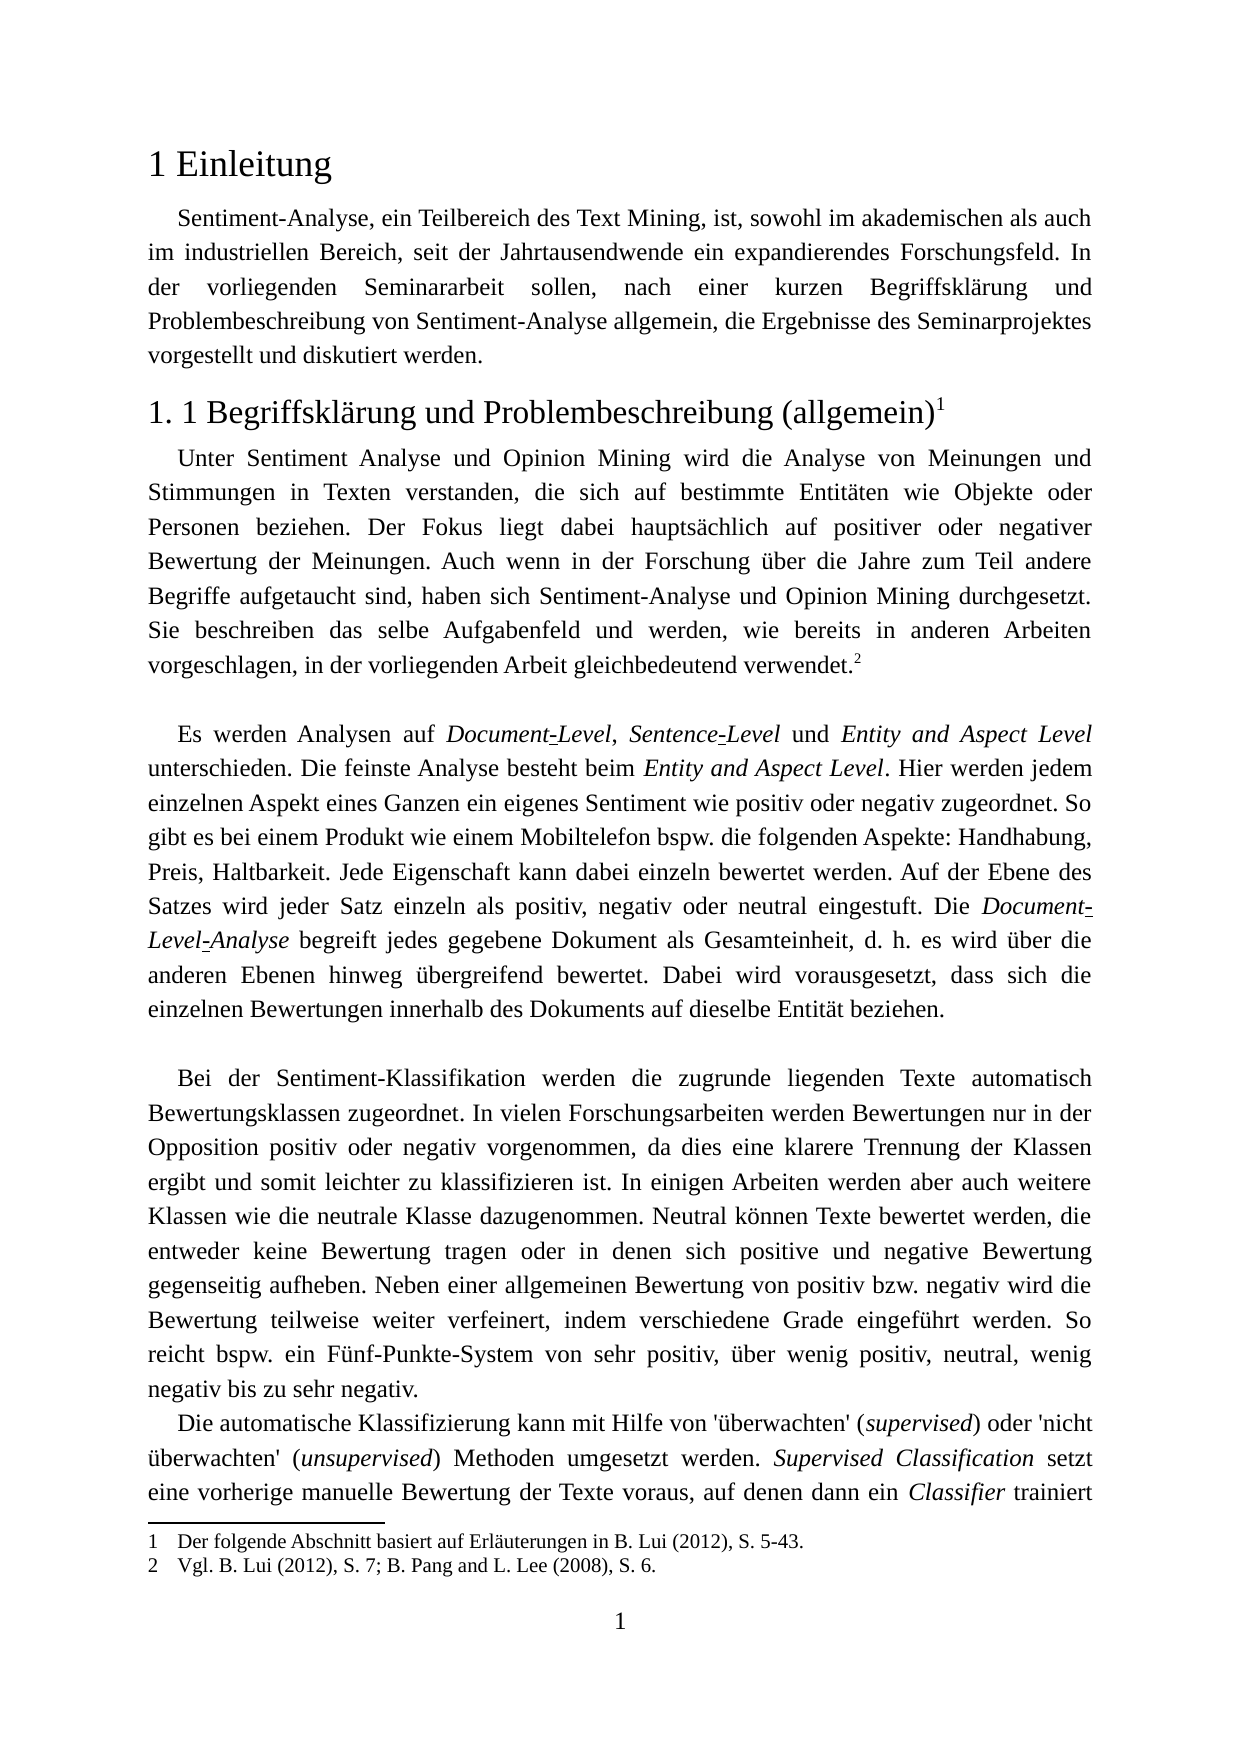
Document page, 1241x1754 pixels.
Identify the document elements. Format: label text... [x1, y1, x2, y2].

text Es werden Analysen auf Document-Level, Sentence-Level und Entity and Aspect Level unterschieden. Die feinste Analyse besteht beim Entity and Aspect Level. Hier werden jedem einzelnen Aspekt eines Ganzen ein eigenes Sentiment wie positiv oder negativ zugeordnet. So gibt es bei einem Produkt wie einem Mobiltelefon bspw. die folgenden Aspekte: Handhabung, Preis, Haltbarkeit. Jede Eigenschaft kann dabei einzeln bewertet werden. Auf der Ebene des Satzes wird jeder Satz einzeln als positiv, negativ oder neutral eingestuft. Die Document-Level-Analyse begreift jedes gegebene Dokument als Gesamteinheit, d. h. es wird über die anderen Ebenen hinweg übergreifend bewertet. Dabei wird vorausgesetzt, dass sich die einzelnen Bewertungen innerhalb des Dokuments auf dieselbe Entität beziehen. [148, 719, 1093, 1023]
text Vgl. B. Lui (2012), S. 7; B. Pang and L. Lee (2008), S. 6. [148, 1553, 1093, 1577]
text Der folgende Abschnitt basiert auf Erläuterungen in B. Lui (2012), S. 5-43. [148, 1529, 1093, 1553]
text Die automatische Klassifizierung kann mit Hilfe von 'überwachten' (supervised) oder 'nicht überwachten' (unsupervised) Methoden umgesetzt werden. Supervised Classification setzt eine vorherige manuelle Bewertung der Texte voraus, auf denen dann ein Classifier trainiert [148, 1408, 1093, 1506]
text 1. 1 Begriffsklärung und Problembeschreibung (allgemein) [148, 393, 1093, 431]
text 1 Einleitung [148, 142, 1093, 185]
text Sentiment-Analyse, ein Teilbereich des Text Mining, ist, sowohl im akademischen als auch im industriellen Bereich, seit der Jahrtausendwende ein expandierendes Forschungsfeld. In der vorliegenden Seminararbeit sollen, nach einer kurzen Begriffsklärung und Problembeschreibung von Sentiment-Analyse allgemein, die Ergebnisse des Seminarprojektes vorgestellt und diskutiert werden. [148, 203, 1093, 369]
text Bei der Sentiment-Klassifikation werden die zugrunde liegenden Texte automatisch Bewertungsklassen zugeordnet. In vielen Forschungsarbeiten werden Bewertungen nur in der Opposition positiv oder negativ vorgenommen, da dies eine klarere Trennung der Klassen ergibt und somit leichter zu klassifizieren ist. In einigen Arbeiten werden aber auch weitere Klassen wie die neutrale Klasse dazugenommen. Neutral können Texte bewertet werden, die entweder keine Bewertung tragen oder in denen sich positive und negative Bewertung gegenseitig aufheben. Neben einer allgemeinen Bewertung von positiv bzw. negativ wird die Bewertung teilweise weiter verfeinert, indem verschiedene Grade eingeführt werden. So reicht bspw. ein Fünf-Punkte-System von sehr positiv, über wenig positiv, neutral, wenig negativ bis zu sehr negativ. [148, 1063, 1093, 1402]
text Unter Sentiment Analyse und Opinion Mining wird die Analyse von Meinungen und Stimmungen in Texten verstanden, die sich auf bestimmte Entitäten wie Objekte oder Personen beziehen. Der Fokus liegt dabei hauptsächlich auf positiver oder negativer Bewertung der Meinungen. Auch wenn in der Forschung über die Jahre zum Teil andere Begriffe aufgetaucht sind, haben sich Sentiment-Analyse und Opinion Mining durchgesetzt. Sie beschreiben das selbe Aufgabenfeld und werden, wie bereits in anderen Arbeiten vorgeschlagen, in der vorliegenden Arbeit gleichbedeutend verwendet. [148, 443, 1093, 678]
